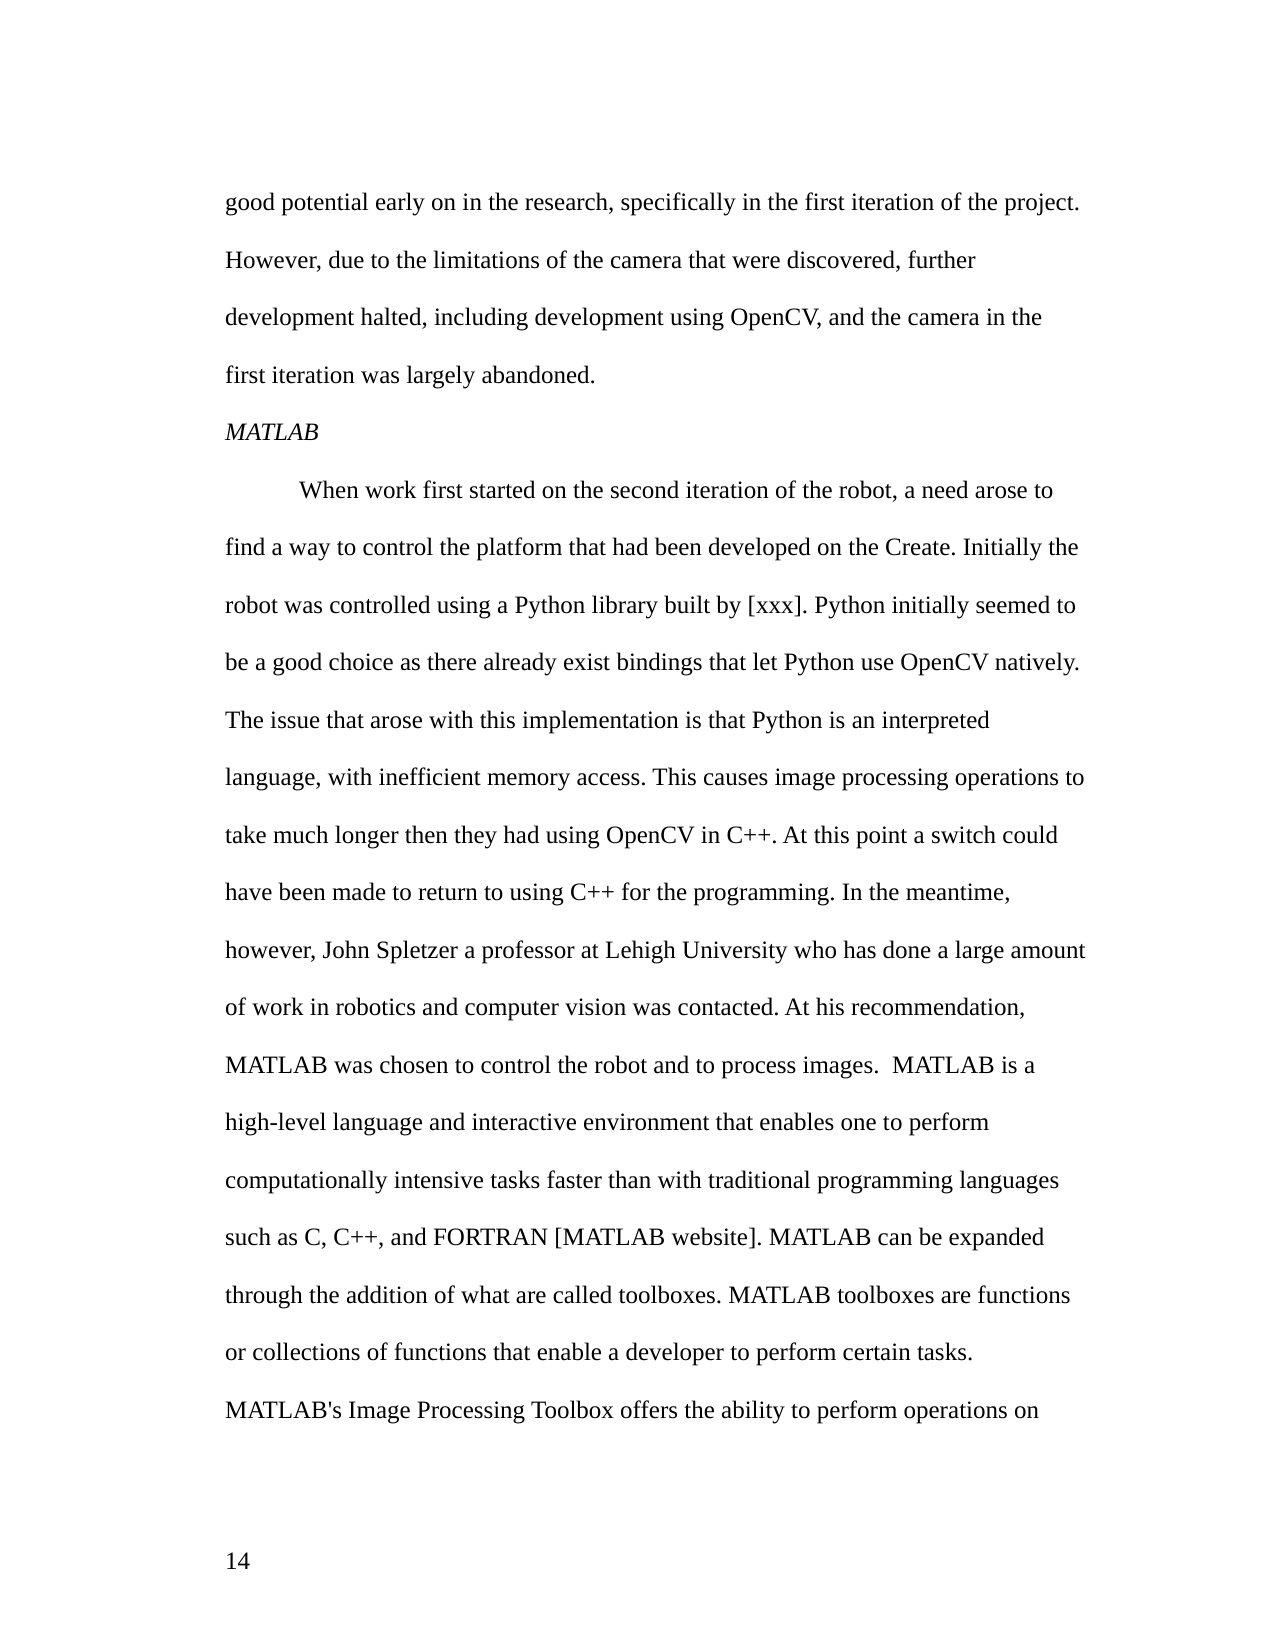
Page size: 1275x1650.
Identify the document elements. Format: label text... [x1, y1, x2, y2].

text MATLAB [225, 417, 1087, 446]
text good potential early on in the research, specifically in the first iteration of the project. However, due to the limitations of the camera that were discovered, further development halted, including development using OpenCV, and the camera in the first iteration was largely abandoned. [225, 187, 1087, 389]
text When work first started on the second iteration of the robot, a need arose to find a way to control the platform that had been developed on the Create. Initially the robot was controlled using a Python library built by [xxx]. Python initially seemed to be a good choice as there already exist bindings that let Python use OpenCV natively. The issue that arose with this implementation is that Python is an interpreted language, with inefficient memory access. This causes image processing operations to take much longer then they had using OpenCV in C++. At this point a switch could have been made to return to using C++ for the programming. In the meantime, however, John Spletzer a professor at Lehigh University who has done a large amount of work in robotics and computer vision was contacted. At his recommendation, MATLAB was chosen to control the robot and to process images. MATLAB is a high-level language and interactive environment that enables one to perform computationally intensive tasks faster than with traditional programming languages such as C, C++, and FORTRAN [MATLAB website]. MATLAB can be expanded through the addition of what are called toolboxes. MATLAB toolboxes are functions or collections of functions that enable a developer to perform certain tasks. MATLAB's Image Processing Toolbox offers the ability to perform operations on [225, 475, 1087, 1424]
